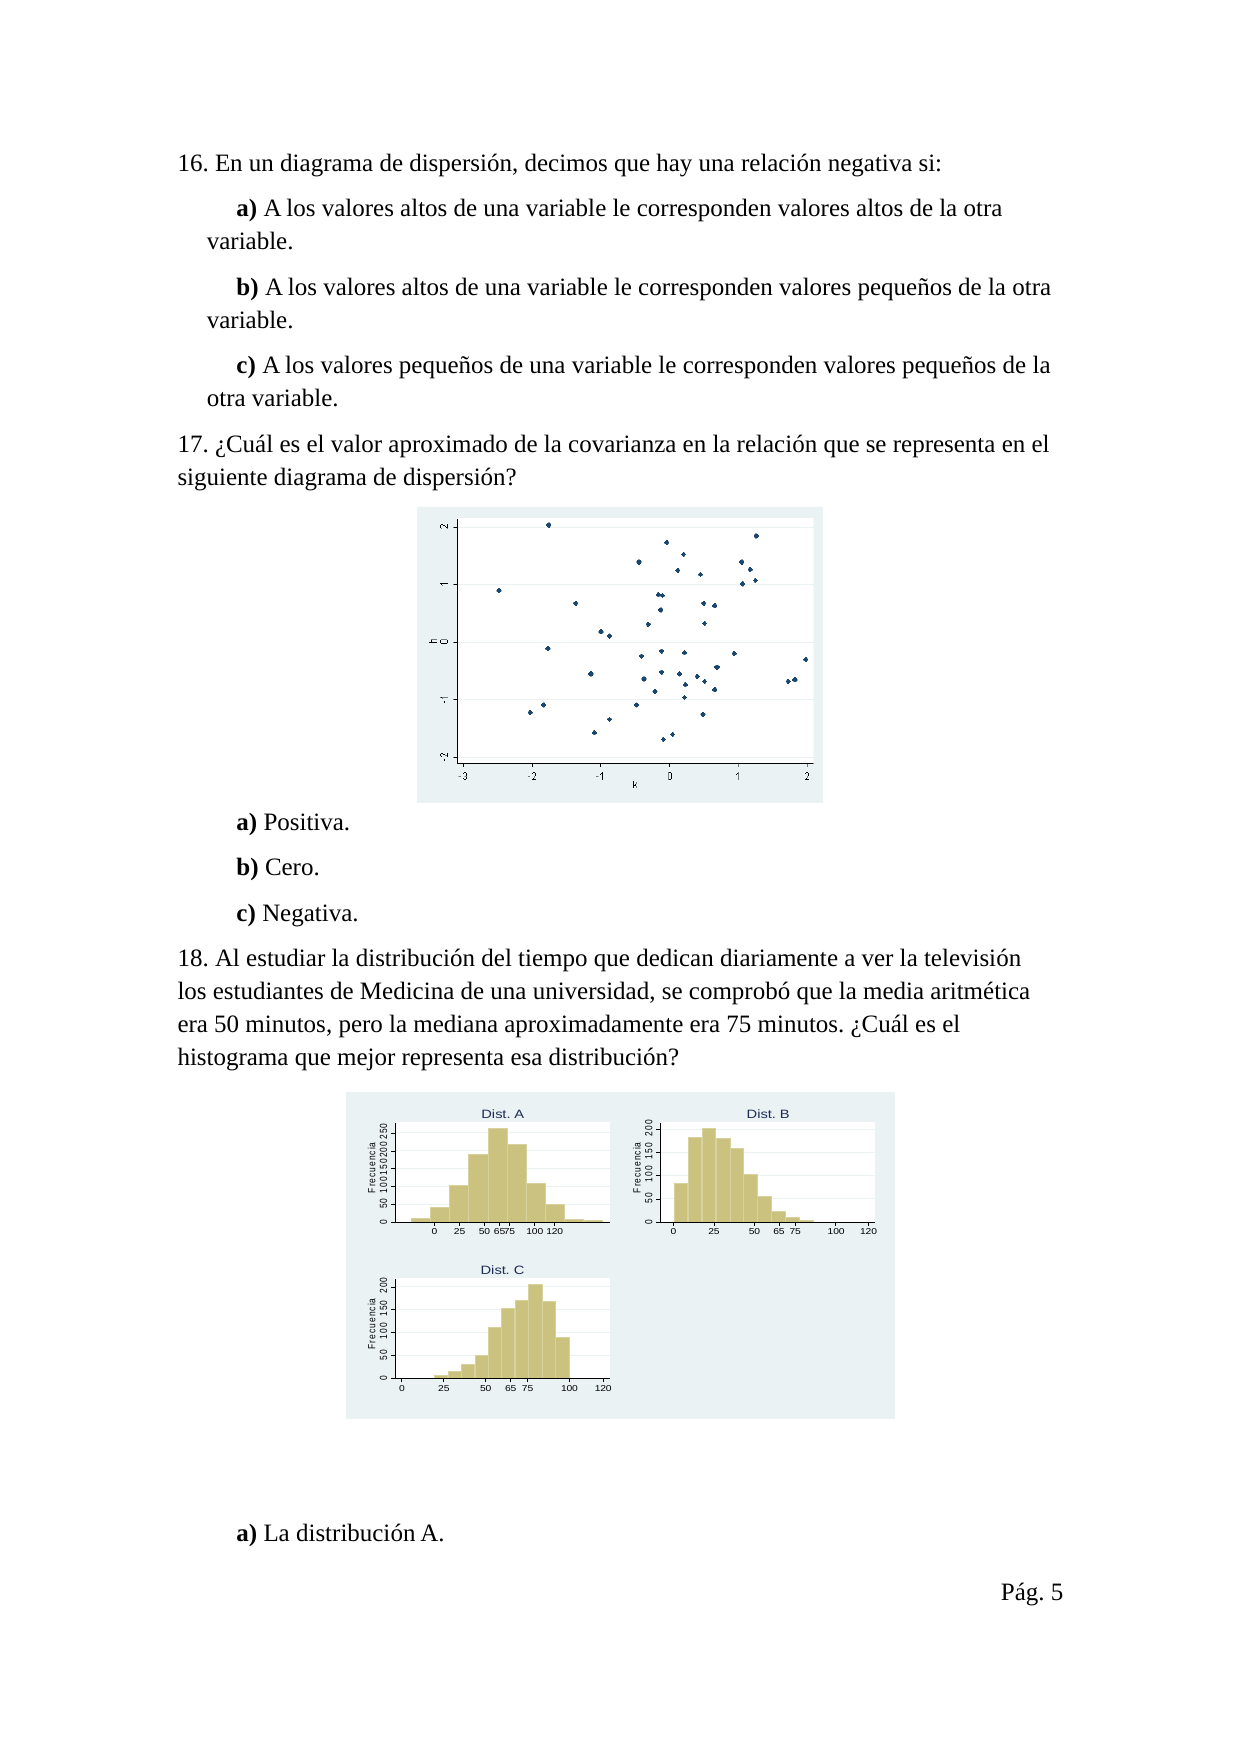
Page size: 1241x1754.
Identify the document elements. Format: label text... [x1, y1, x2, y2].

list Positiva. [207, 507, 1063, 836]
list Negativa. [207, 898, 1063, 927]
list A los valores altos de una variable le corresponden valores pequeños de la otra variable. [207, 272, 1063, 333]
picture [416, 507, 824, 803]
list La distribución A. [207, 1518, 1063, 1547]
list A los valores altos de una variable le corresponden valores altos de la otra variable. [207, 193, 1063, 255]
list A los valores pequeños de una variable le corresponden valores pequeños de la otra variable. [207, 350, 1063, 412]
text 18. Al estudiar la distribución del tiempo que dedican diariamente a ver la televisión los estudiantes de Medicina de una universidad, se comprobó que la media aritmética era 50 minutos, pero la mediana aproximadamente era 75 minutos. ¿Cuál es el histograma que mejor representa esa distribución? [177, 943, 1063, 1071]
list Cero. [207, 852, 1063, 881]
text 16. En un diagrama de dispersión, decimos que hay una relación negativa si: [177, 148, 1063, 176]
text 17. ¿Cuál es el valor aproximado de la covarianza en la relación que se representa en el siguiente diagrama de dispersión? [177, 429, 1063, 491]
